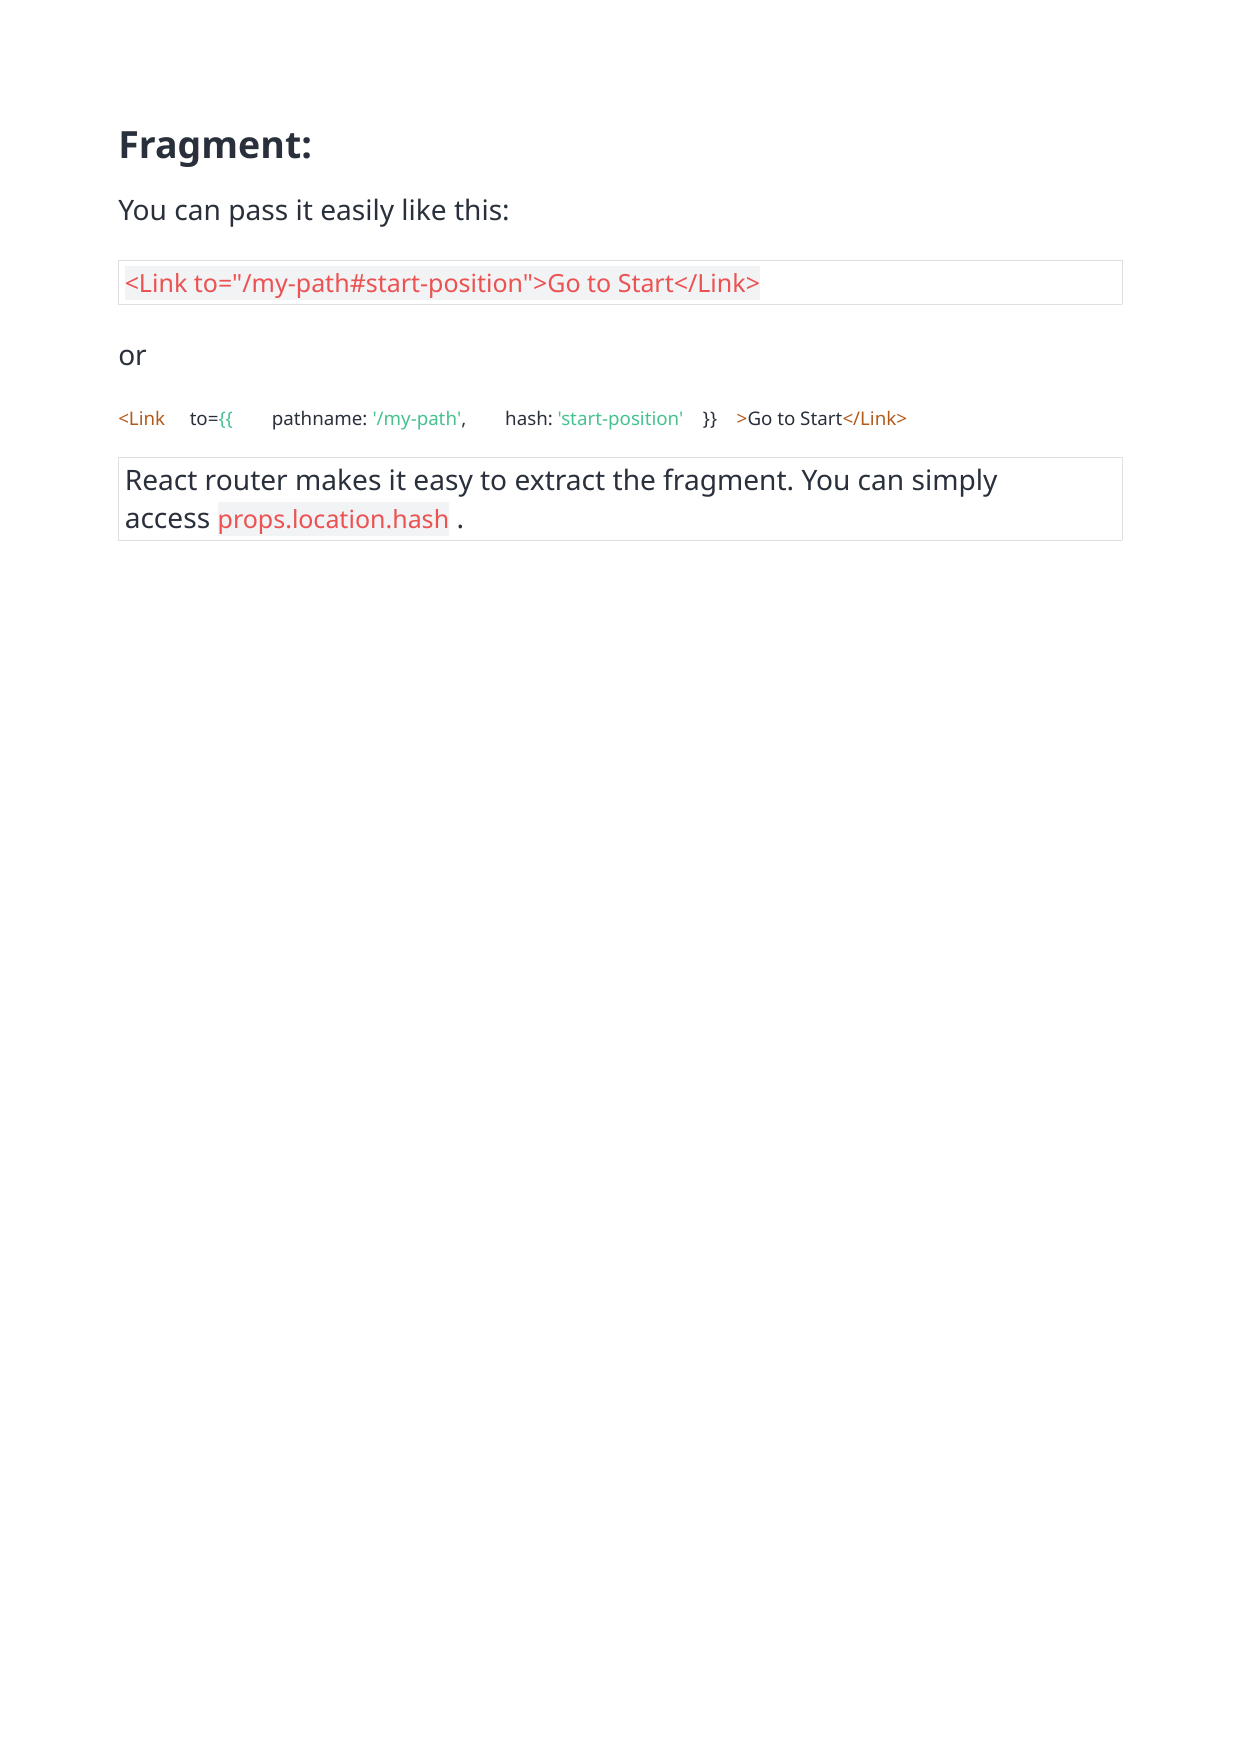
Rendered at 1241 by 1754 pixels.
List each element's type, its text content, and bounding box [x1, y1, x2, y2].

text You can pass it easily like this: [118, 190, 1122, 228]
text or [118, 336, 1122, 374]
text <Link to="/my-path#start-position">Go to Start</Link> [119, 261, 1122, 304]
text <Link to={‌{ pathname: '/my-path', hash: 'start-position' }} >Go to Start</Link> [118, 405, 1122, 431]
text React router makes it easy to extract the fragment. You can simply access props.location.hash . [119, 458, 1122, 540]
subtitle Fragment: [118, 118, 1122, 169]
